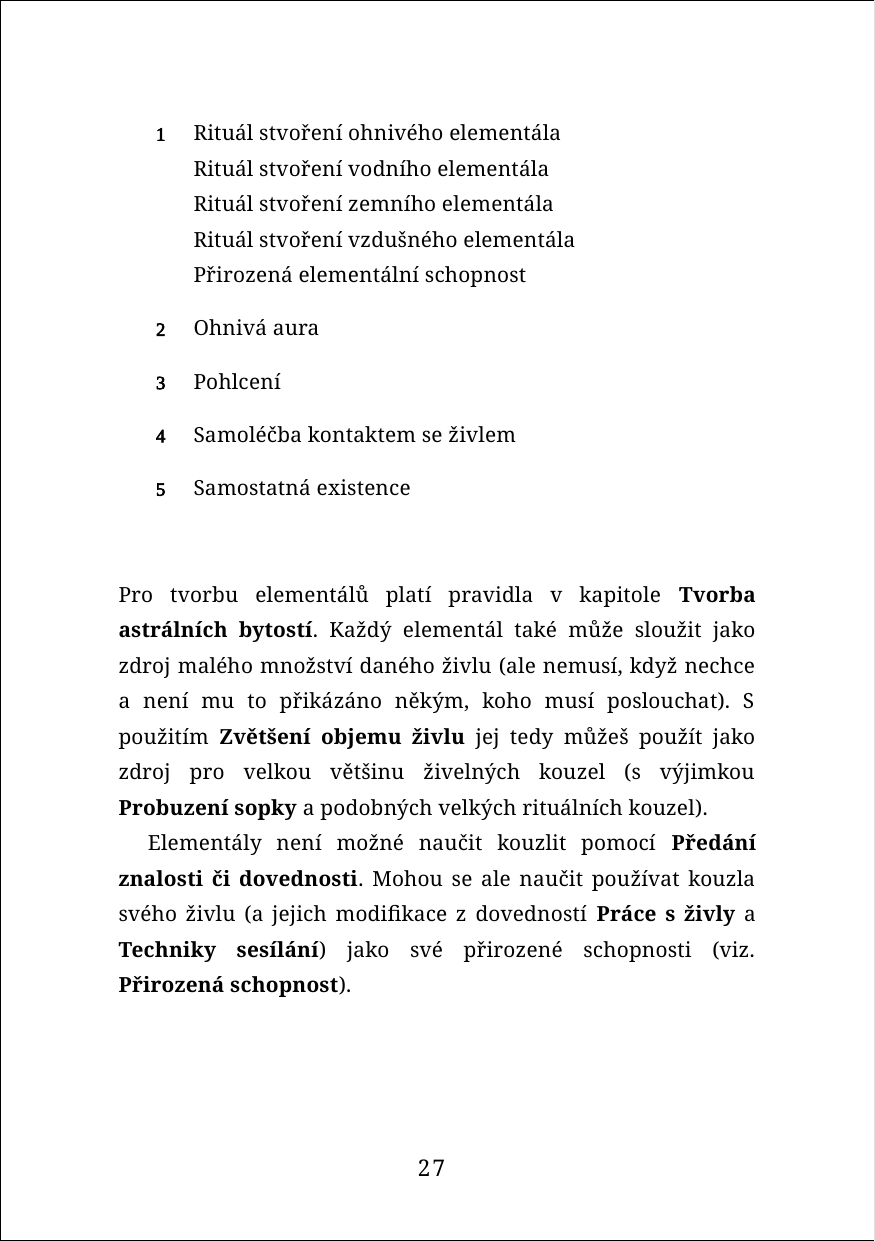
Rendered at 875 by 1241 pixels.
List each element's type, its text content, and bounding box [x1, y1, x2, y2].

list Ohnivá aura [156, 313, 756, 342]
list Pohlcení [156, 367, 756, 395]
list Samoléčba kontaktem se živlem [156, 420, 756, 448]
list Samostatná existence [156, 473, 756, 502]
text Pro tvorbu elementálů platí pravidla v kapitole Tvorba astrálních bytostí. Každý elementál také může sloužit jako zdroj malého množství daného živlu (ale nemusí, když nechce a není mu to přikázáno někým, koho musí poslouchat). S použitím Zvětšení objemu živlu jej tedy můžeš použít jako zdroj pro velkou většinu živelných kouzel (s výjimkou Probuzení sopky a podobných velkých rituálních kouzel). Elementály není možné naučit kouzlit pomocí Předání znalosti či dovednosti. Mohou se ale naučit používat kouzla svého živlu (a jejich modifikace z dovedností Práce s živly a Techniky sesílání) jako své přirozené schopnosti (viz. Přirozená schopnost). [118, 580, 756, 999]
list Rituál stvoření ohnivého elementála Rituál stvoření vodního elementála Rituál stvoření zemního elementála Rituál stvoření vzdušného elementála Přirozená elementální schopnost [156, 118, 756, 289]
